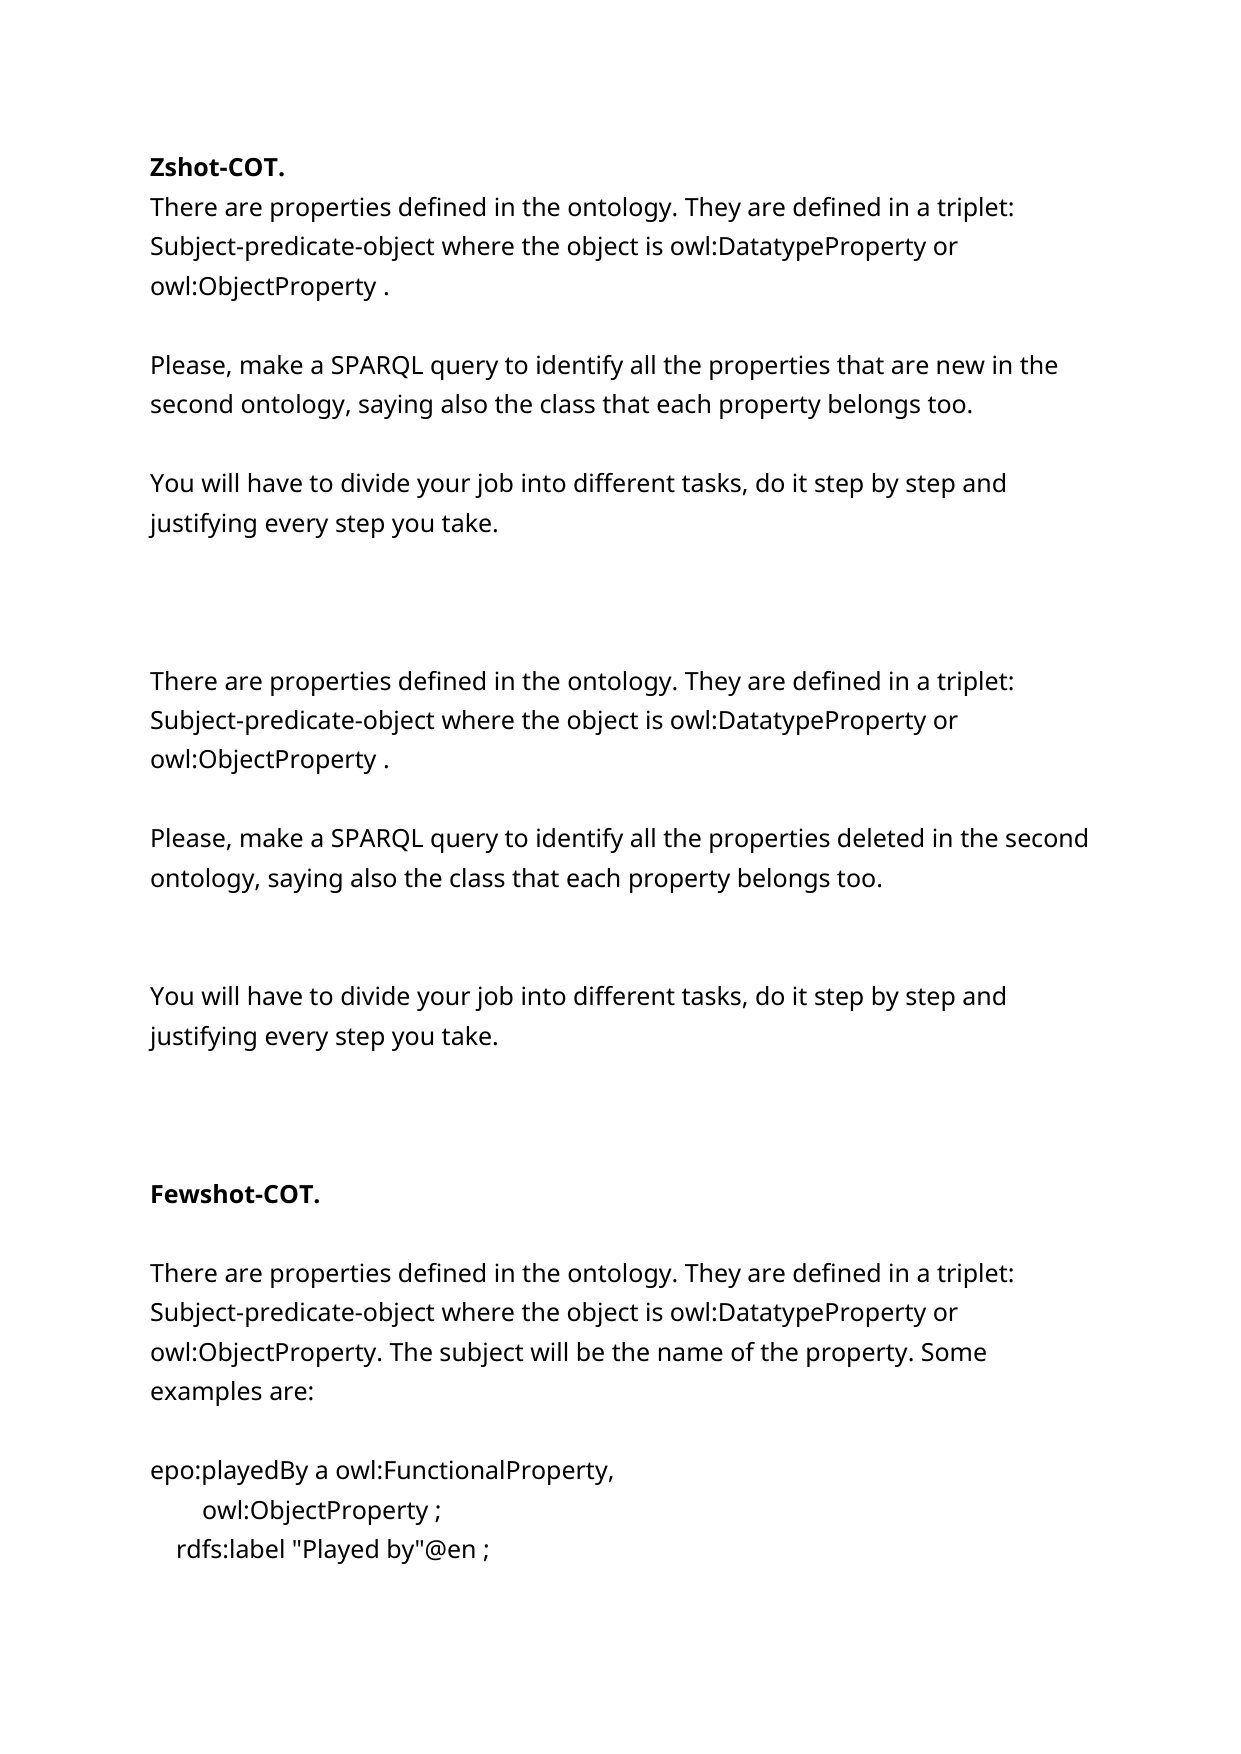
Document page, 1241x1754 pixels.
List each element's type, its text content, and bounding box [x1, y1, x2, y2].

text There are properties defined in the ontology. They are defined in a triplet: Subject-predicate-object where the object is owl:DatatypeProperty or owl:ObjectProperty. The subject will be the name of the property. Some examples are: [150, 1255, 1090, 1408]
text Zshot-COT. [150, 150, 1090, 184]
text owl:ObjectProperty ; [150, 1492, 1090, 1526]
text You will have to divide your job into different tasks, do it step by step and justifying every step you take. [150, 979, 1090, 1053]
text There are properties defined in the ontology. They are defined in a triplet: Subject-predicate-object where the object is owl:DatatypeProperty or owl:ObjectProperty . [150, 189, 1090, 302]
text Please, make a SPARQL query to identify all the properties that are new in the second ontology, saying also the class that each property belongs too. [150, 347, 1090, 421]
text There are properties defined in the ontology. They are defined in a triplet: Subject-predicate-object where the object is owl:DatatypeProperty or owl:ObjectProperty . [150, 663, 1090, 776]
text Please, make a SPARQL query to identify all the properties deleted in the second ontology, saying also the class that each property belongs too. [150, 821, 1090, 895]
text You will have to divide your job into different tasks, do it step by step and justifying every step you take. [150, 466, 1090, 539]
text Fewshot-COT. [150, 1176, 1090, 1211]
text rdfs:label "Played by"@en ; [150, 1532, 1090, 1566]
text epo:playedBy a owl:FunctionalProperty, [150, 1453, 1090, 1487]
